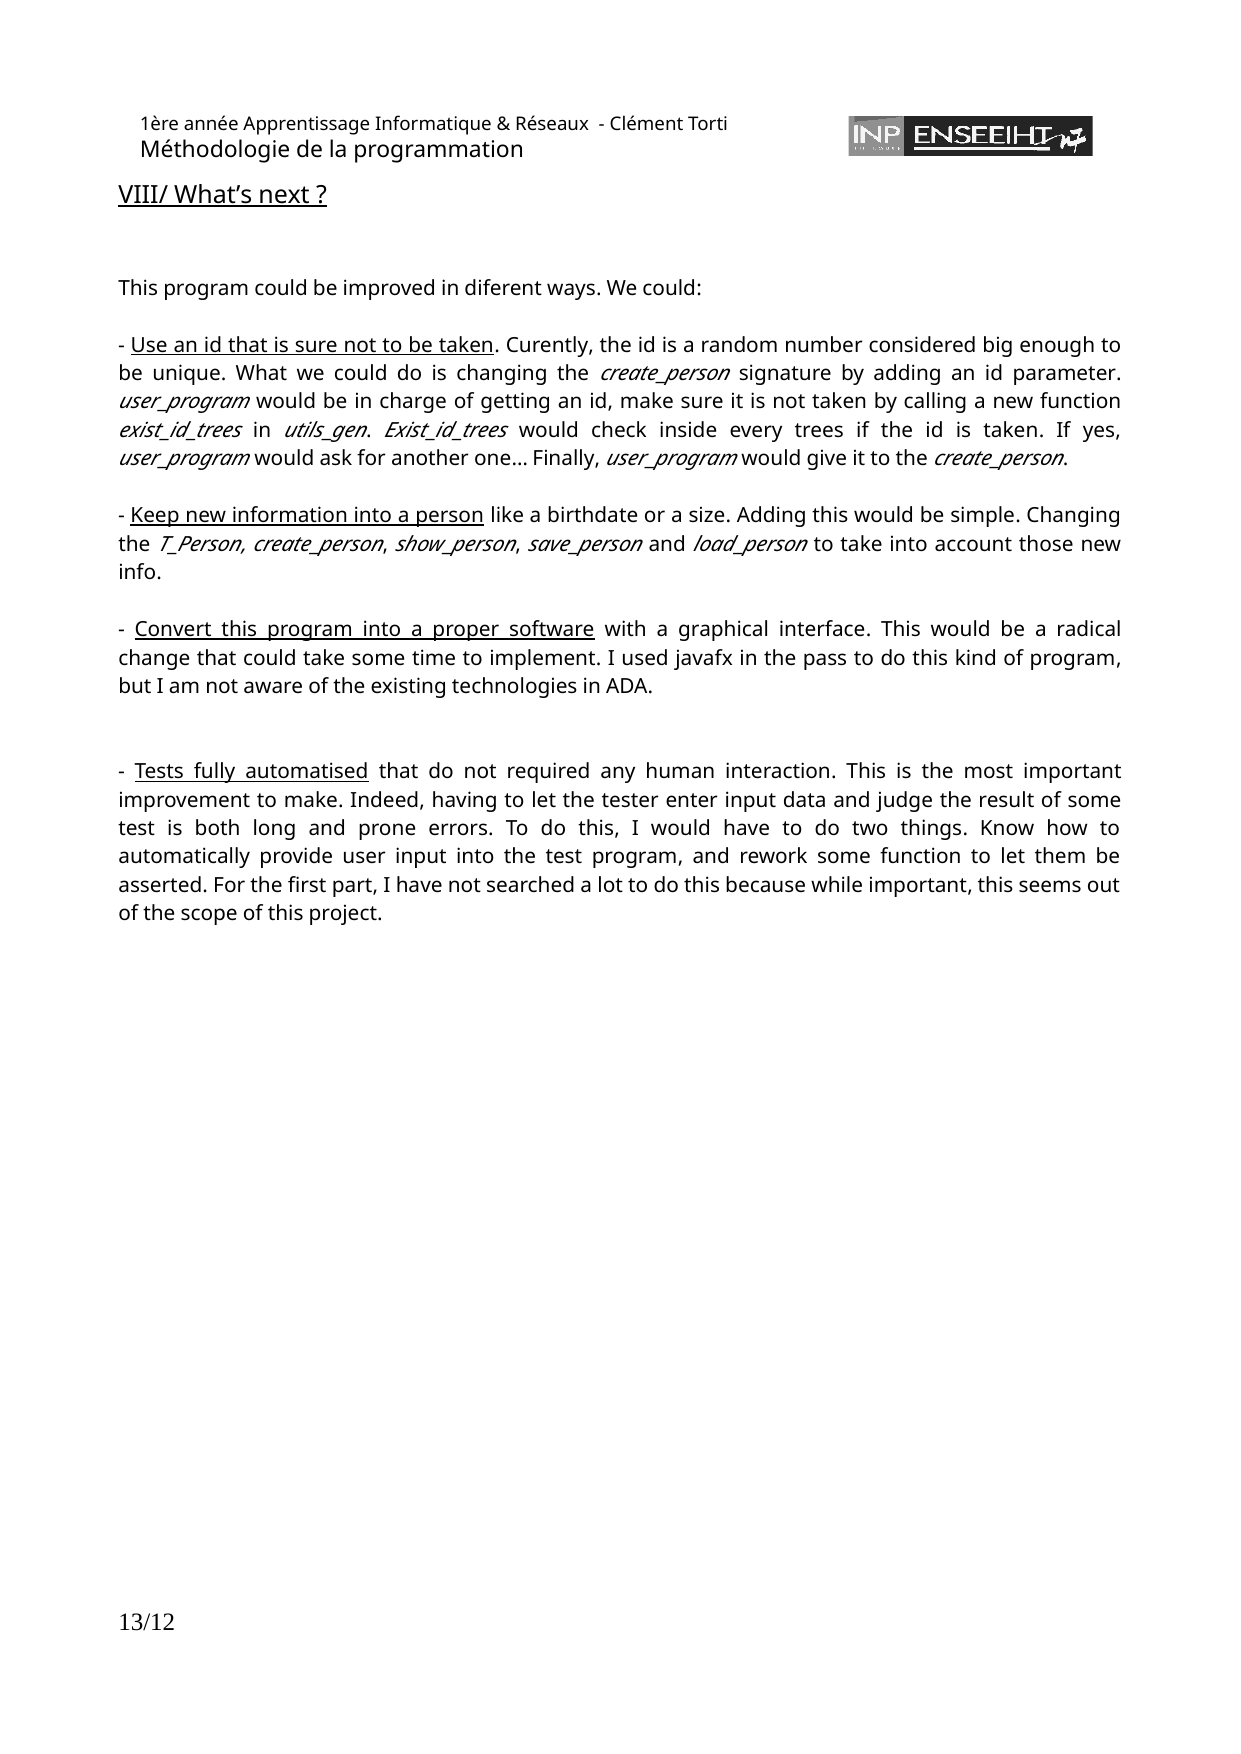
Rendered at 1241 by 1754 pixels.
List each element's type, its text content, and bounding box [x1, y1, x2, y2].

text This program could be improved in diferent ways. We could: [118, 273, 1122, 301]
text - Convert this program into a proper software with a graphical interface. This would be a radical change that could take some time to implement. I used javafx in the pass to do this kind of program, but I am not aware of the existing technologies in ADA. [118, 614, 1122, 699]
text VIII/ What’s next ? [118, 176, 1122, 210]
text - Tests fully automatised that do not required any human interaction. This is the most important improvement to make. Indeed, having to let the tester enter input data and judge the result of some test is both long and prone errors. To do this, I would have to do two things. Know how to automatically provide user input into the test program, and rework some function to let them be asserted. For the first part, I have not searched a lot to do this because while important, this seems out of the scope of this project. [118, 756, 1122, 927]
text - Use an id that is sure not to be taken. Curently, the id is a random number considered big enough to be unique. What we could do is changing the create_person signature by adding an id parameter. user_program would be in charge of getting an id, make sure it is not taken by calling a new function exist_id_trees in utils_gen. Exist_id_trees would check inside every trees if the id is taken. If yes, user_program would ask for another one… Finally, user_program would give it to the create_person. [118, 330, 1122, 472]
text - Keep new information into a person like a birthdate or a size. Adding this would be simple. Changing the T_Person, create_person, show_person, save_person and load_person to take into account those new info. [118, 500, 1122, 586]
picture [848, 116, 1093, 156]
